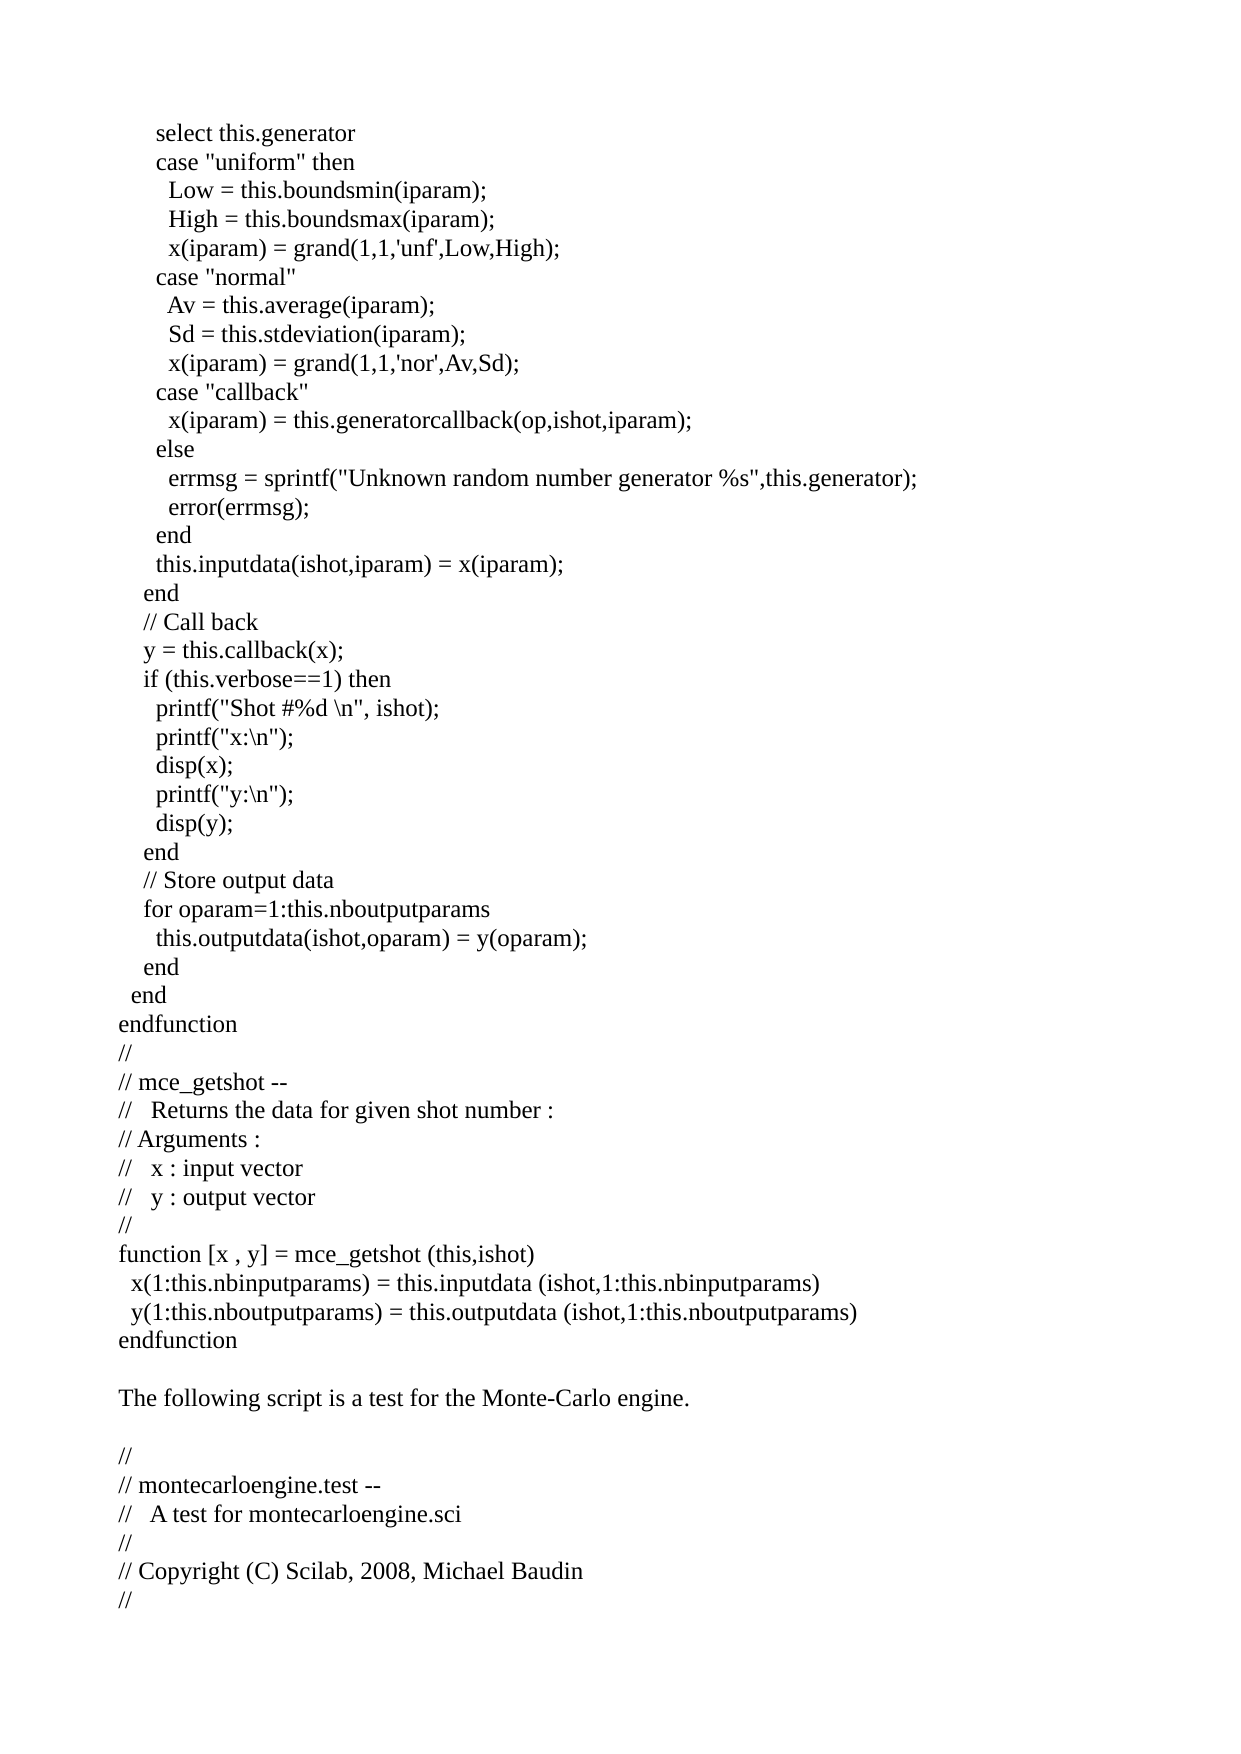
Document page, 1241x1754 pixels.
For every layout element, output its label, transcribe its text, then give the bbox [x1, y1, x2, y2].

text // A test for montecarloengine.sci [118, 1499, 1122, 1528]
text x(1:this.nbinputparams) = this.inputdata (ishot,1:this.nbinputparams) [118, 1268, 1122, 1297]
text // Call back [118, 607, 1122, 636]
text end [118, 981, 1122, 1009]
text errmsg = sprintf("Unknown random number generator %s",this.generator); [118, 463, 1122, 492]
text // Copyright (C) Scilab, 2008, Michael Baudin [118, 1556, 1122, 1585]
text select this.generator [118, 118, 1122, 147]
text // y : output vector [118, 1182, 1122, 1211]
text for oparam=1:this.nboutputparams [118, 894, 1122, 923]
text // [118, 1585, 1122, 1614]
text // montecarloengine.test -- [118, 1470, 1122, 1499]
text end [118, 578, 1122, 607]
text printf("y:\n"); [118, 779, 1122, 808]
text // [118, 1211, 1122, 1239]
text this.inputdata(ishot,iparam) = x(iparam); [118, 549, 1122, 578]
text Av = this.average(iparam); [118, 291, 1122, 319]
text // mce_getshot -- [118, 1067, 1122, 1096]
text case "normal" [118, 262, 1122, 291]
text x(iparam) = grand(1,1,'unf',Low,High); [118, 233, 1122, 262]
text end [118, 837, 1122, 866]
text printf("x:\n"); [118, 722, 1122, 751]
text y(1:this.nboutputparams) = this.outputdata (ishot,1:this.nboutputparams) [118, 1297, 1122, 1326]
text function [x , y] = mce_getshot (this,ishot) [118, 1239, 1122, 1268]
text disp(x); [118, 751, 1122, 779]
text // [118, 1441, 1122, 1470]
text x(iparam) = grand(1,1,'nor',Av,Sd); [118, 348, 1122, 377]
text // Store output data [118, 866, 1122, 894]
text else [118, 434, 1122, 463]
text case "callback" [118, 377, 1122, 406]
text case "uniform" then [118, 147, 1122, 176]
text endfunction [118, 1009, 1122, 1038]
text Low = this.boundsmin(iparam); [118, 176, 1122, 204]
text y = this.callback(x); [118, 636, 1122, 664]
text this.outputdata(ishot,oparam) = y(oparam); [118, 923, 1122, 952]
text end [118, 952, 1122, 981]
text disp(y); [118, 808, 1122, 837]
text Sd = this.stdeviation(iparam); [118, 319, 1122, 348]
text // x : input vector [118, 1153, 1122, 1182]
text // [118, 1528, 1122, 1556]
text // [118, 1038, 1122, 1067]
text if (this.verbose==1) then [118, 664, 1122, 693]
text The following script is a test for the Monte-Carlo engine. [118, 1383, 1122, 1412]
text printf("Shot #%d \n", ishot); [118, 693, 1122, 722]
text error(errmsg); [118, 492, 1122, 521]
text // Arguments : [118, 1124, 1122, 1153]
text // Returns the data for given shot number : [118, 1096, 1122, 1124]
text end [118, 521, 1122, 549]
text x(iparam) = this.generatorcallback(op,ishot,iparam); [118, 406, 1122, 434]
text endfunction [118, 1326, 1122, 1354]
text High = this.boundsmax(iparam); [118, 204, 1122, 233]
